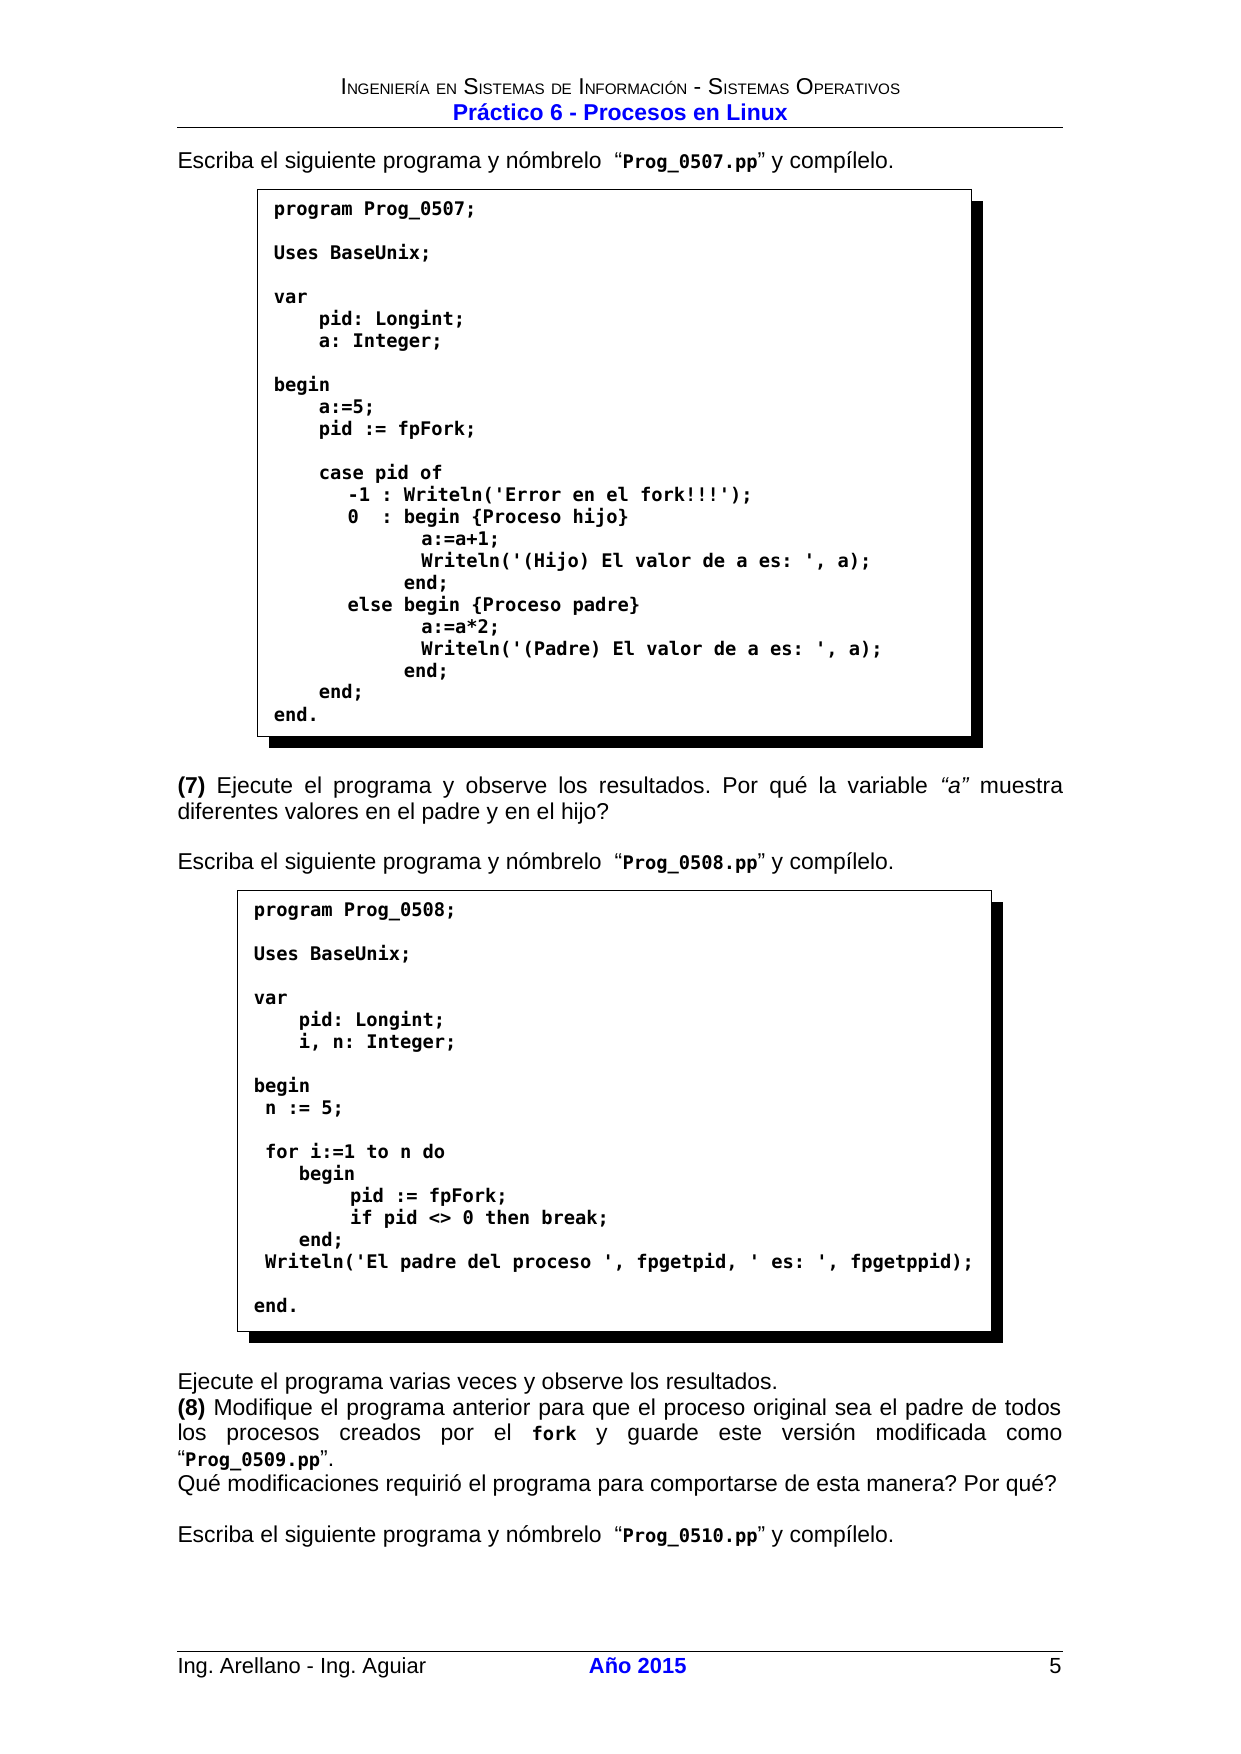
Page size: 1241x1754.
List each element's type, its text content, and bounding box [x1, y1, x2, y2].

text Uses BaseUnix; [274, 242, 954, 264]
text begin [274, 374, 954, 396]
text i, n: Integer; [254, 1031, 974, 1053]
text var [274, 286, 954, 308]
text end. [274, 703, 954, 725]
text 0 : begin {Proceso hijo} [274, 506, 954, 528]
text Escriba el siguiente programa y nómbrelo “Prog_0507.pp” y compílelo. [177, 148, 1063, 173]
text pid: Longint; [274, 308, 954, 330]
text Writeln('(Hijo) El valor de a es: ', a); [274, 549, 954, 572]
text a:=a*2; [274, 616, 954, 637]
text Qué modificaciones requirió el programa para comportarse de esta manera? Por qué? [177, 1471, 1063, 1496]
text end; [274, 659, 954, 681]
text -1 : Writeln('Error en el fork!!!'); [274, 484, 954, 506]
text Uses BaseUnix; [254, 943, 974, 965]
text pid := fpFork; [254, 1185, 974, 1207]
text begin [254, 1075, 974, 1097]
text a:=a+1; [274, 528, 954, 549]
text a: Integer; [274, 330, 954, 352]
text Escriba el siguiente programa y nómbrelo “Prog_0508.pp” y compílelo. [177, 849, 1063, 874]
text Writeln('(Padre) El valor de a es: ', a); [274, 637, 954, 659]
text a:=5; [274, 396, 954, 418]
text var [254, 987, 974, 1009]
text if pid <> 0 then break; [254, 1207, 974, 1229]
text n := 5; [254, 1097, 974, 1119]
text else begin {Proceso padre} [274, 593, 954, 616]
text pid: Longint; [254, 1009, 974, 1031]
text Escriba el siguiente programa y nómbrelo “Prog_0510.pp” y compílelo. [177, 1522, 1063, 1547]
text Ejecute el programa varias veces y observe los resultados. [177, 1369, 1063, 1394]
text program Prog_0507; [274, 198, 954, 220]
text end; [274, 572, 954, 593]
text end; [274, 681, 954, 703]
text begin [254, 1163, 974, 1185]
text program Prog_0508; [254, 899, 974, 921]
text end; [254, 1229, 974, 1251]
text Writeln('El padre del proceso ', fpgetpid, ' es: ', fpgetppid); [254, 1251, 974, 1273]
text pid := fpFork; [274, 418, 954, 440]
text case pid of [274, 462, 954, 484]
text for i:=1 to n do [254, 1141, 974, 1163]
text (8) Modifique el programa anterior para que el proceso original sea el padre de todos los procesos creados por el fork y guarde este versión modificada como “Prog_0509.pp”. [177, 1394, 1063, 1471]
text end. [254, 1295, 974, 1317]
text (7) Ejecute el programa y observe los resultados. Por qué la variable “a” muestra diferentes valores en el padre y en el hijo? [177, 773, 1063, 824]
